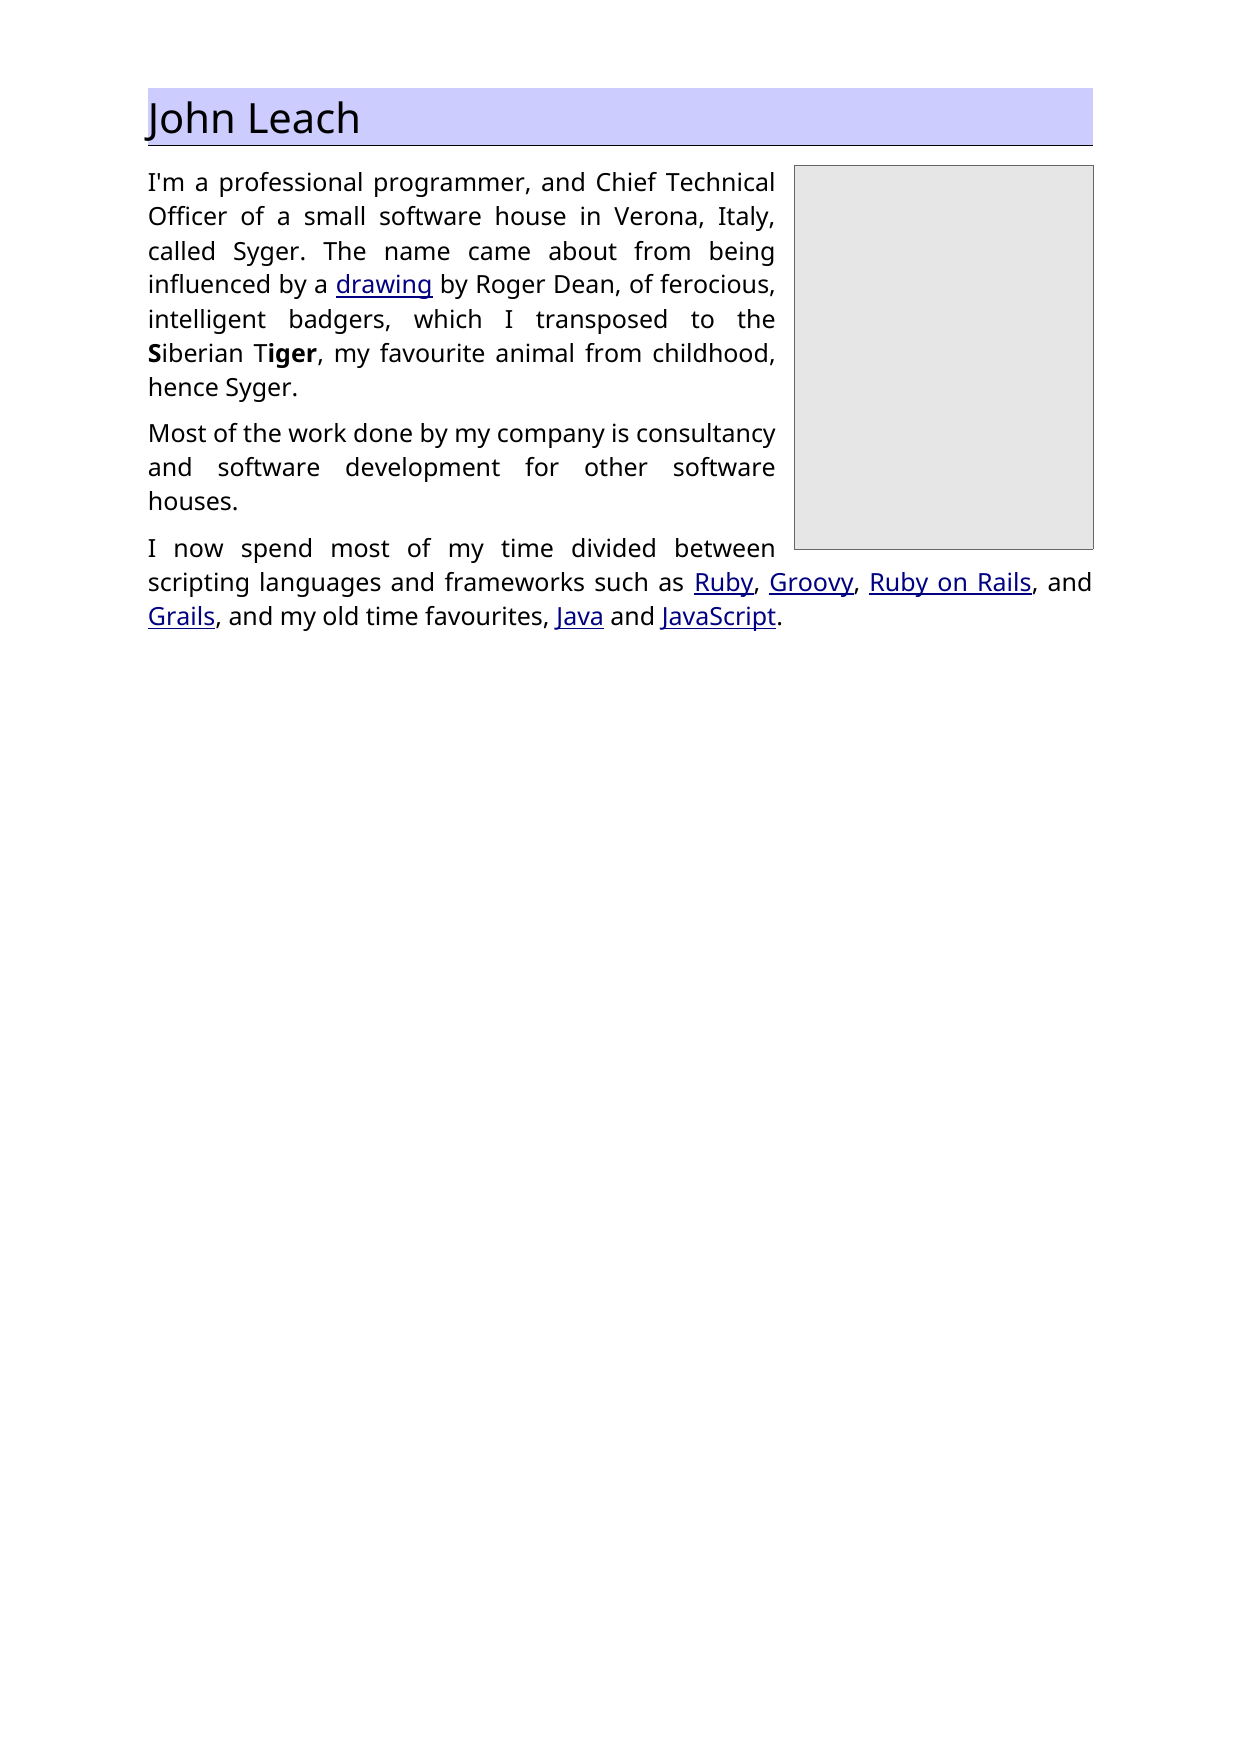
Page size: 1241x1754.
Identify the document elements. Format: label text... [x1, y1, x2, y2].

text Most of the work done by my company is consultancy and software development for other software houses. [148, 416, 794, 518]
text I now spend most of my time divided between scripting languages and frameworks such as Ruby, Groovy, Ruby on Rails, and Grails, and my old time favourites, Java and JavaScript. [148, 531, 1093, 633]
subtitle John Leach [148, 88, 1093, 145]
text I'm a professional programmer, and Chief Technical Officer of a small software house in Verona, Italy, called Syger. The name came about from being influenced by a drawing by Roger Dean, of ferocious, intelligent badgers, which I transposed to the Siberian Tiger, my favourite animal from childhood, hence Syger. [148, 165, 794, 403]
